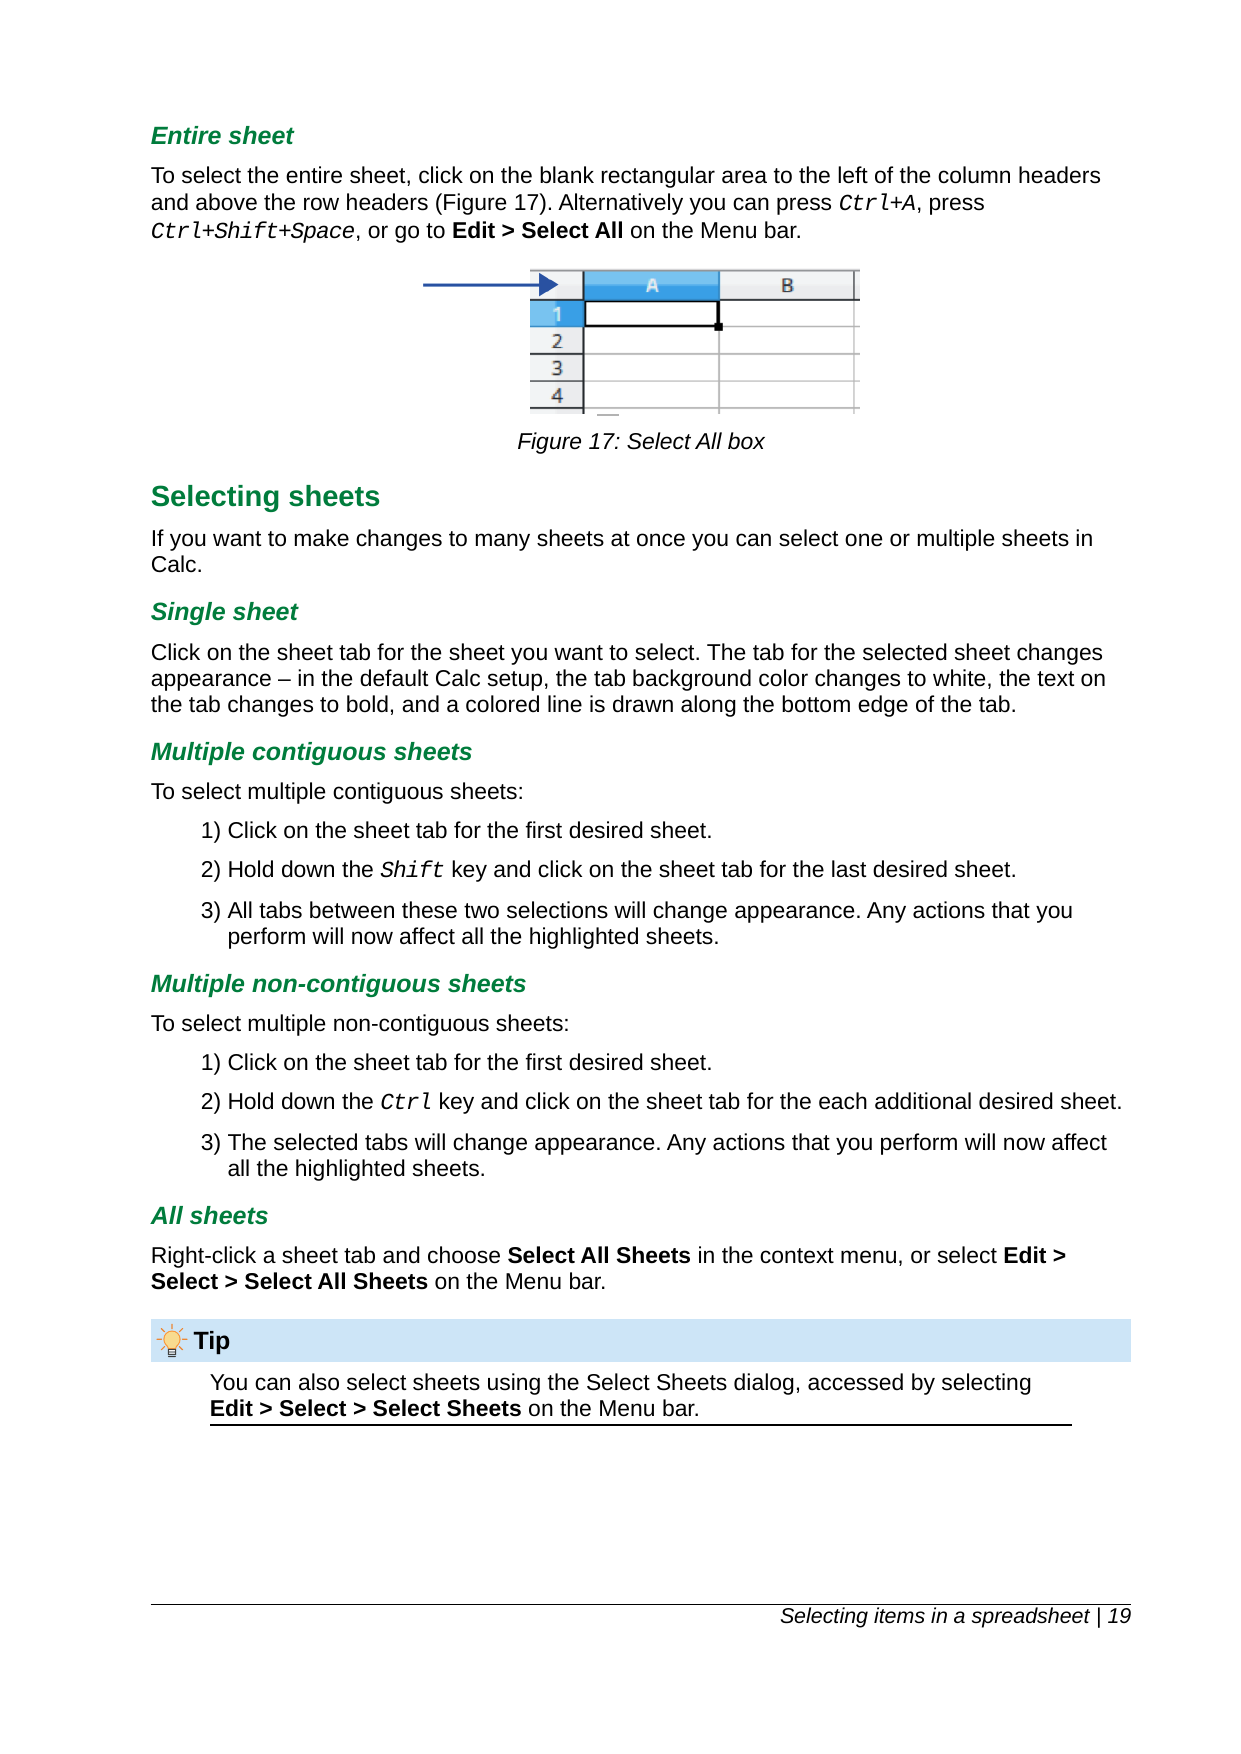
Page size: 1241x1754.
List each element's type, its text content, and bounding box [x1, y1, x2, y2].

list Hold down the Ctrl key and click on the sheet tab for the each additional desired sheet. [227, 1088, 1131, 1116]
subtitle Entire sheet [151, 121, 1131, 150]
text Figure 17: Select All box [418, 428, 863, 454]
subtitle Multiple contiguous sheets [151, 737, 1131, 766]
text If you want to make changes to many sheets at once you can select one or multiple sheets in Calc. [151, 525, 1131, 578]
text You can also select sheets using the Select Sheets dialog, accessed by selecting Edit > Select > Select Sheets on the Menu bar. [209, 1368, 1072, 1426]
picture [418, 257, 864, 416]
list Click on the sheet tab for the first desired sheet. [227, 1049, 1131, 1075]
list Click on the sheet tab for the first desired sheet. [227, 817, 1131, 843]
list To select multiple contiguous sheets: [151, 778, 1131, 804]
text Right-click a sheet tab and choose Select All Sheets in the context menu, or select Edit > Select > Select All Sheets on the Menu bar. [151, 1242, 1131, 1294]
text Click on the sheet tab for the sheet you want to select. The tab for the selected sheet changes appearance – in the default Calc setup, the tab background color changes to white, the text on the tab changes to bold, and a colored line is drawn along the bottom edge of the tab. [151, 638, 1131, 717]
list Hold down the Shift key and click on the sheet tab for the last desired sheet. [227, 856, 1131, 884]
subtitle Multiple non-contiguous sheets [151, 969, 1131, 998]
subtitle All sheets [151, 1201, 1131, 1229]
list All tabs between these two selections will change appearance. Any actions that you perform will now affect all the highlighted sheets. [227, 897, 1131, 949]
subtitle Selecting sheets [151, 479, 1131, 513]
text To select the entire sheet, click on the blank rectangular area to the left of the column headers and above the row headers (Figure 17). Alternatively you can press Ctrl+A, press Ctrl+Shift+Space, or go to Edit > Select All on the Menu bar. [151, 162, 1131, 245]
subtitle Tip [151, 1319, 1131, 1362]
list To select multiple non-contiguous sheets: [151, 1010, 1131, 1036]
subtitle Single sheet [151, 597, 1131, 626]
list The selected tabs will change appearance. Any actions that you perform will now affect all the highlighted sheets. [227, 1128, 1131, 1181]
